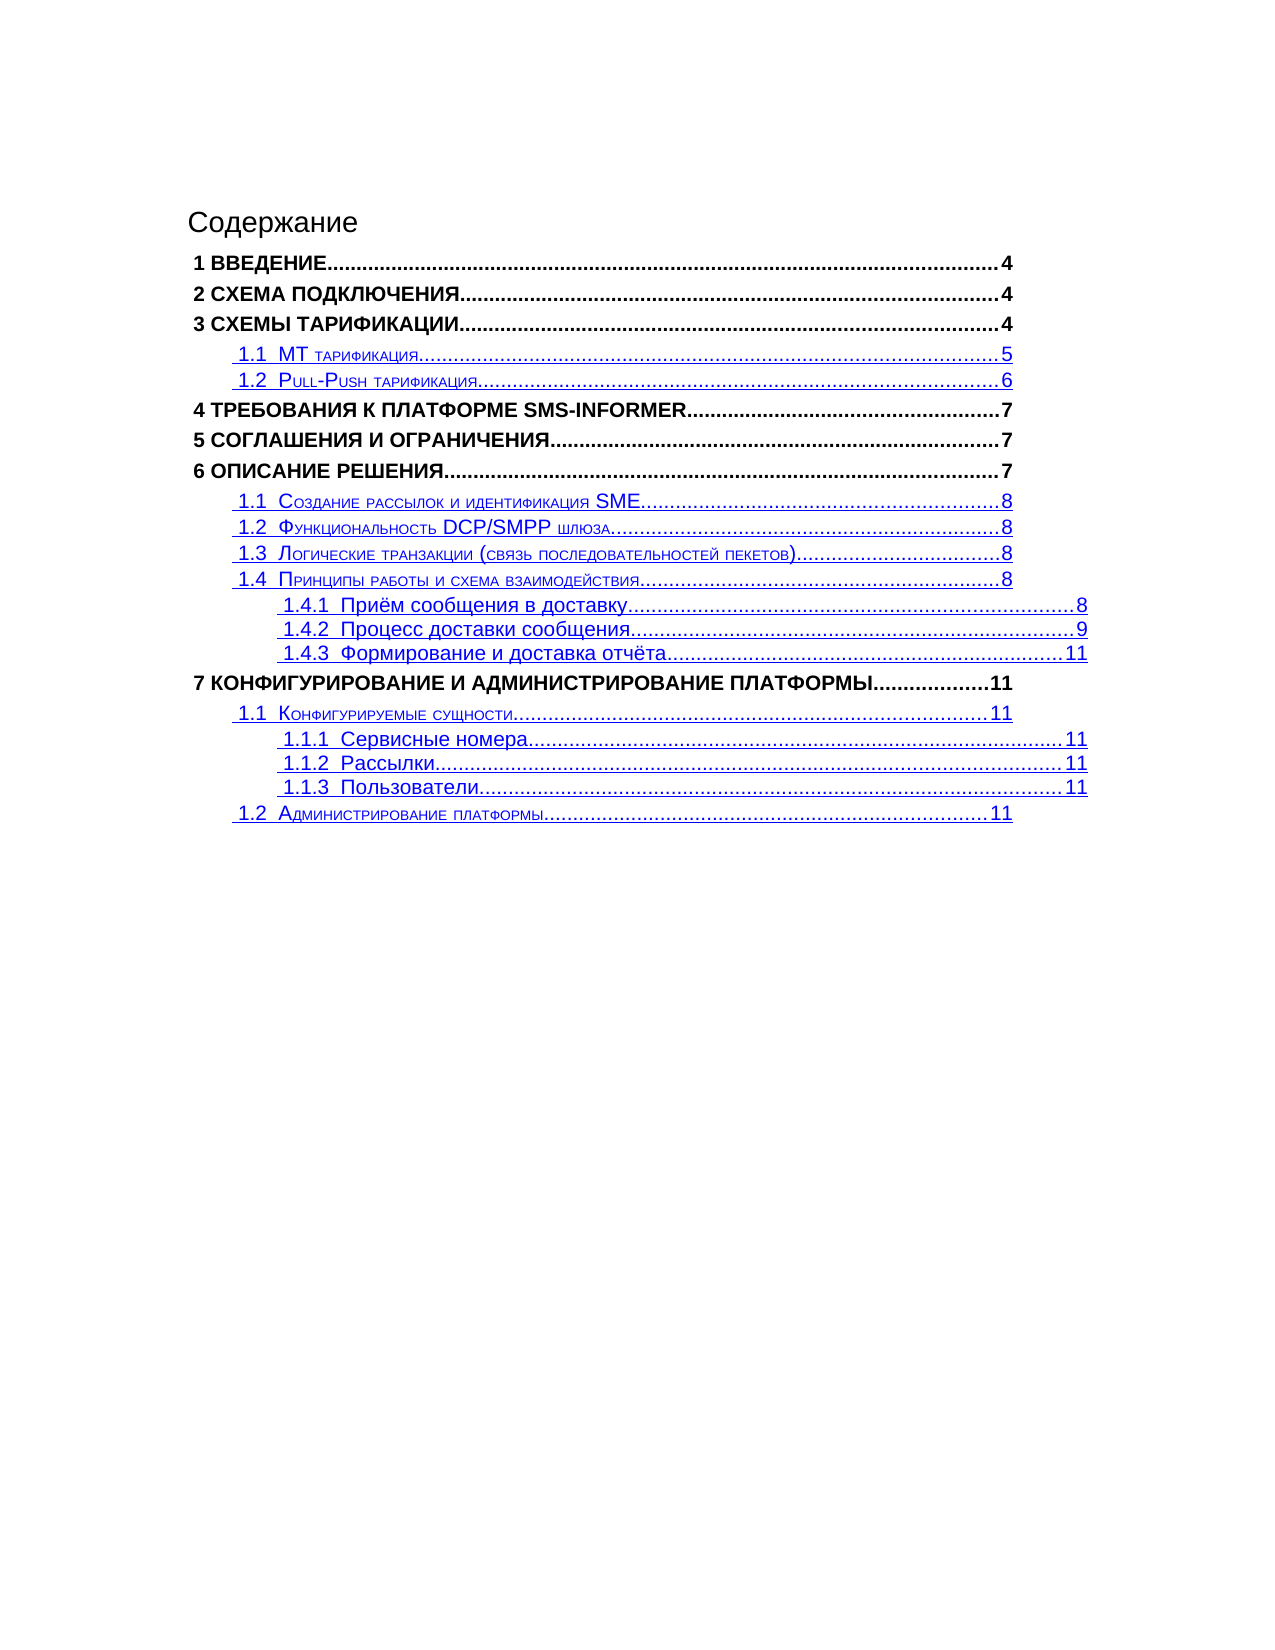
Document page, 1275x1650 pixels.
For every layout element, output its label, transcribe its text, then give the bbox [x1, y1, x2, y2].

text 1.1.2 Рассылки 11 [277, 751, 1088, 772]
text 1.1 Создание рассылок и идентификация SME 8 [232, 489, 1013, 510]
text 1.3 Логические транзакции (связь последовательностей пекетов) 8 [232, 541, 1013, 562]
text 1.1 MT тарификация 5 [232, 342, 1013, 363]
text 1.1.1 Сервисные номера 11 [277, 727, 1088, 748]
text 2 Схема подключения 4 [187, 281, 1013, 305]
text 1.4.1 Приём сообщения в доставку 8 [277, 593, 1088, 614]
text 1.4.3 Формирование и доставка отчёта 11 [277, 641, 1088, 662]
text 1.2 Функциональность DCP/SMPP шлюза 8 [232, 515, 1013, 536]
title Содержание [187, 205, 1088, 239]
text 5 Соглашения и ограничения 7 [187, 428, 1013, 452]
text 6 Описание решения 7 [187, 458, 1013, 482]
text 1.4.2 Процесс доставки сообщения 9 [277, 617, 1088, 638]
text 1.4 Принципы работы и схема взаимодействия 8 [232, 567, 1013, 588]
text 4 Требования к платформе SMS-Informer 7 [187, 398, 1013, 422]
text 1.1 Конфигурируемые сущности 11 [232, 701, 1013, 722]
text 1 Введение 4 [187, 251, 1013, 275]
text 1.1.3 Пользователи 11 [277, 775, 1088, 796]
text 3 Схемы тарификации 4 [187, 312, 1013, 336]
text 1.2 Pull-Push тарификация 6 [232, 368, 1013, 389]
text 7 Конфигурирование и администрирование платформы 11 [187, 671, 1013, 695]
text 1.2 Администрирование платформы 11 [232, 801, 1013, 822]
